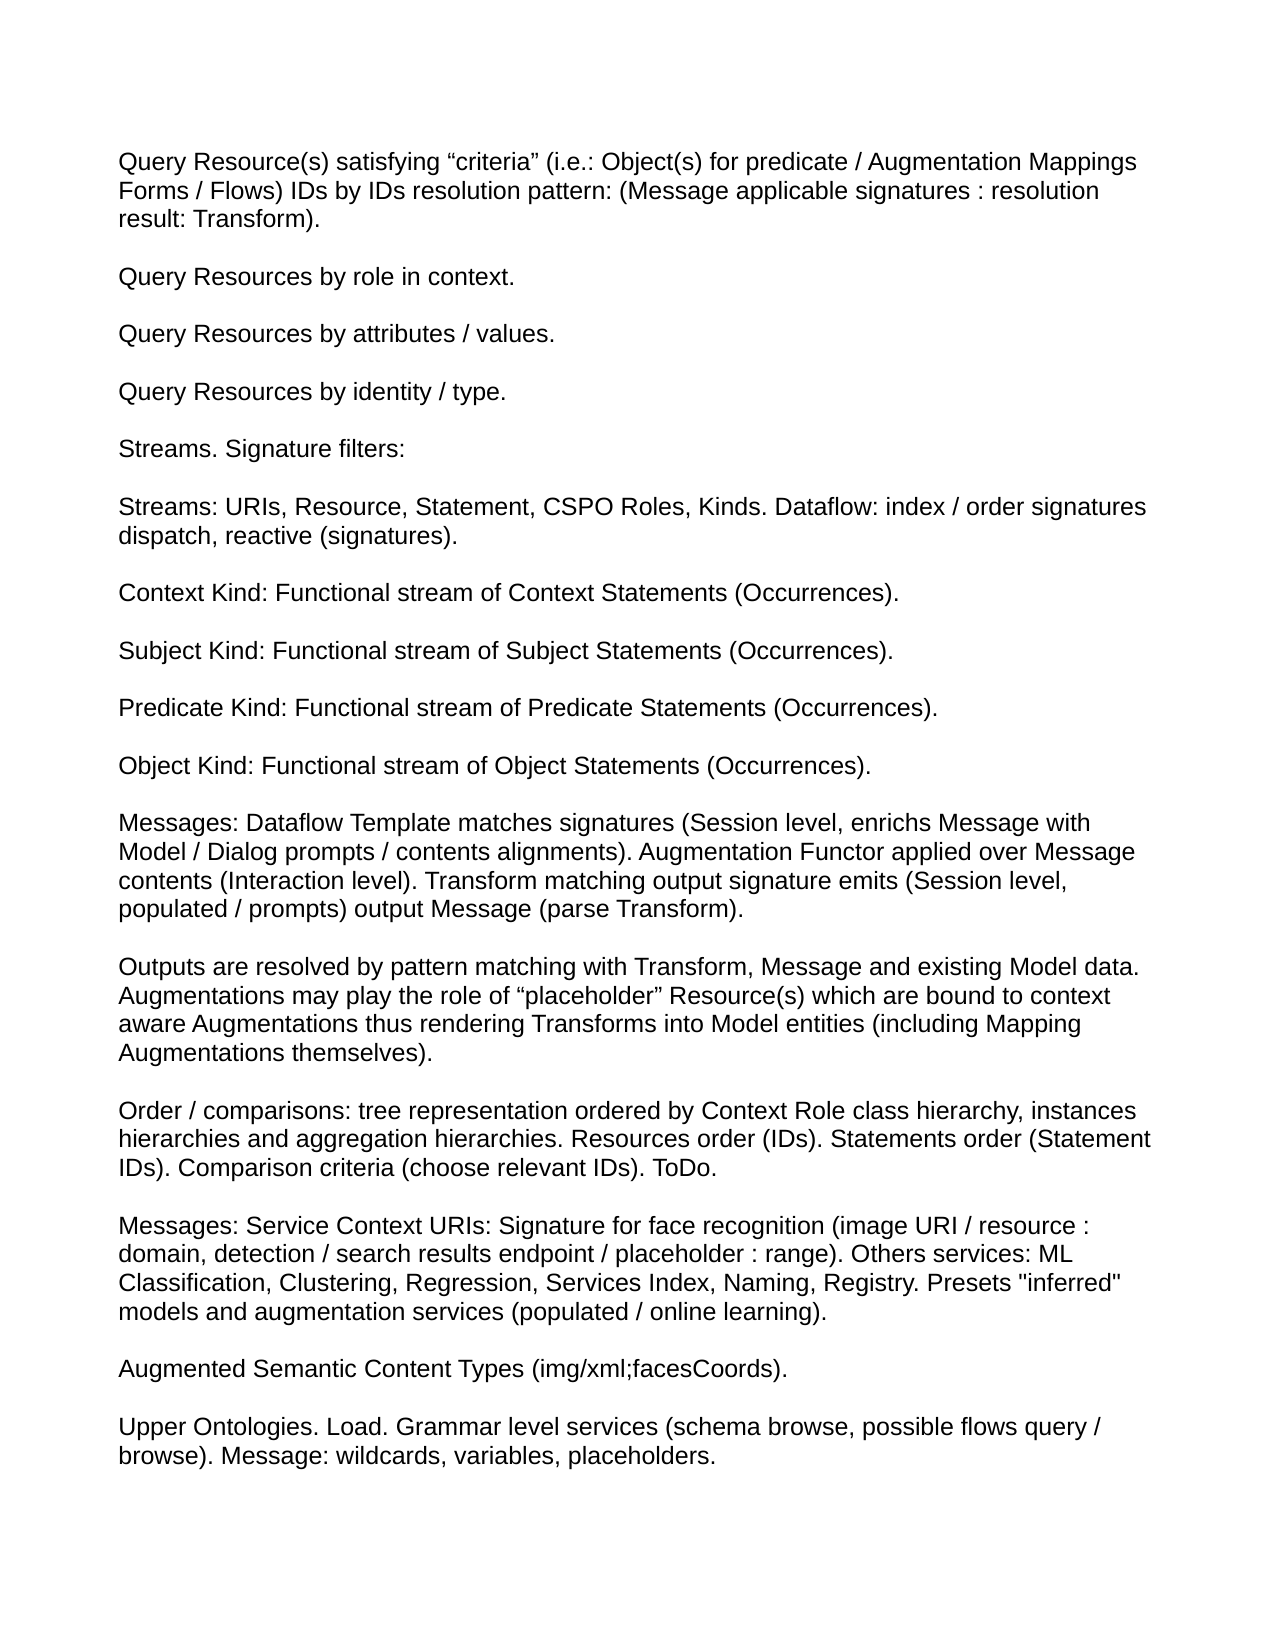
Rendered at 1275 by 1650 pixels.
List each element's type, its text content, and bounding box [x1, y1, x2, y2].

text Context Kind: Functional stream of Context Statements (Occurrences). [118, 578, 1157, 607]
text Messages: Dataflow Template matches signatures (Session level, enrichs Message with Model / Dialog prompts / contents alignments). Augmentation Functor applied over Message contents (Interaction level). Transform matching output signature emits (Session level, populated / prompts) output Message (parse Transform). [118, 808, 1157, 923]
text Query Resources by attributes / values. [118, 319, 1157, 348]
text Upper Ontologies. Load. Grammar level services (schema browse, possible flows query / browse). Message: wildcards, variables, placeholders. [118, 1412, 1157, 1469]
text Messages: Service Context URIs: Signature for face recognition (image URI / resource : domain, detection / search results endpoint / placeholder : range). Others services: ML Classification, Clustering, Regression, Services Index, Naming, Registry. Presets "inferred" models and augmentation services (populated / online learning). [118, 1211, 1157, 1326]
text Predicate Kind: Functional stream of Predicate Statements (Occurrences). [118, 693, 1157, 722]
text Streams. Signature filters: [118, 434, 1157, 463]
text Query Resources by identity / type. [118, 377, 1157, 406]
text Query Resources by role in context. [118, 262, 1157, 291]
text Subject Kind: Functional stream of Subject Statements (Occurrences). [118, 636, 1157, 664]
text Query Resource(s) satisfying “criteria” (i.e.: Object(s) for predicate / Augmentation Mappings Forms / Flows) IDs by IDs resolution pattern: (Message applicable signatures : resolution result: Transform). [118, 147, 1157, 233]
text Order / comparisons: tree representation ordered by Context Role class hierarchy, instances hierarchies and aggregation hierarchies. Resources order (IDs). Statements order (Statement IDs). Comparison criteria (choose relevant IDs). ToDo. [118, 1096, 1157, 1182]
text Outputs are resolved by pattern matching with Transform, Message and existing Model data. Augmentations may play the role of “placeholder” Resource(s) which are bound to context aware Augmentations thus rendering Transforms into Model entities (including Mapping Augmentations themselves). [118, 952, 1157, 1067]
text Object Kind: Functional stream of Object Statements (Occurrences). [118, 751, 1157, 779]
text Augmented Semantic Content Types (img/xml;facesCoords). [118, 1354, 1157, 1383]
text Streams: URIs, Resource, Statement, CSPO Roles, Kinds. Dataflow: index / order signatures dispatch, reactive (signatures). [118, 492, 1157, 549]
